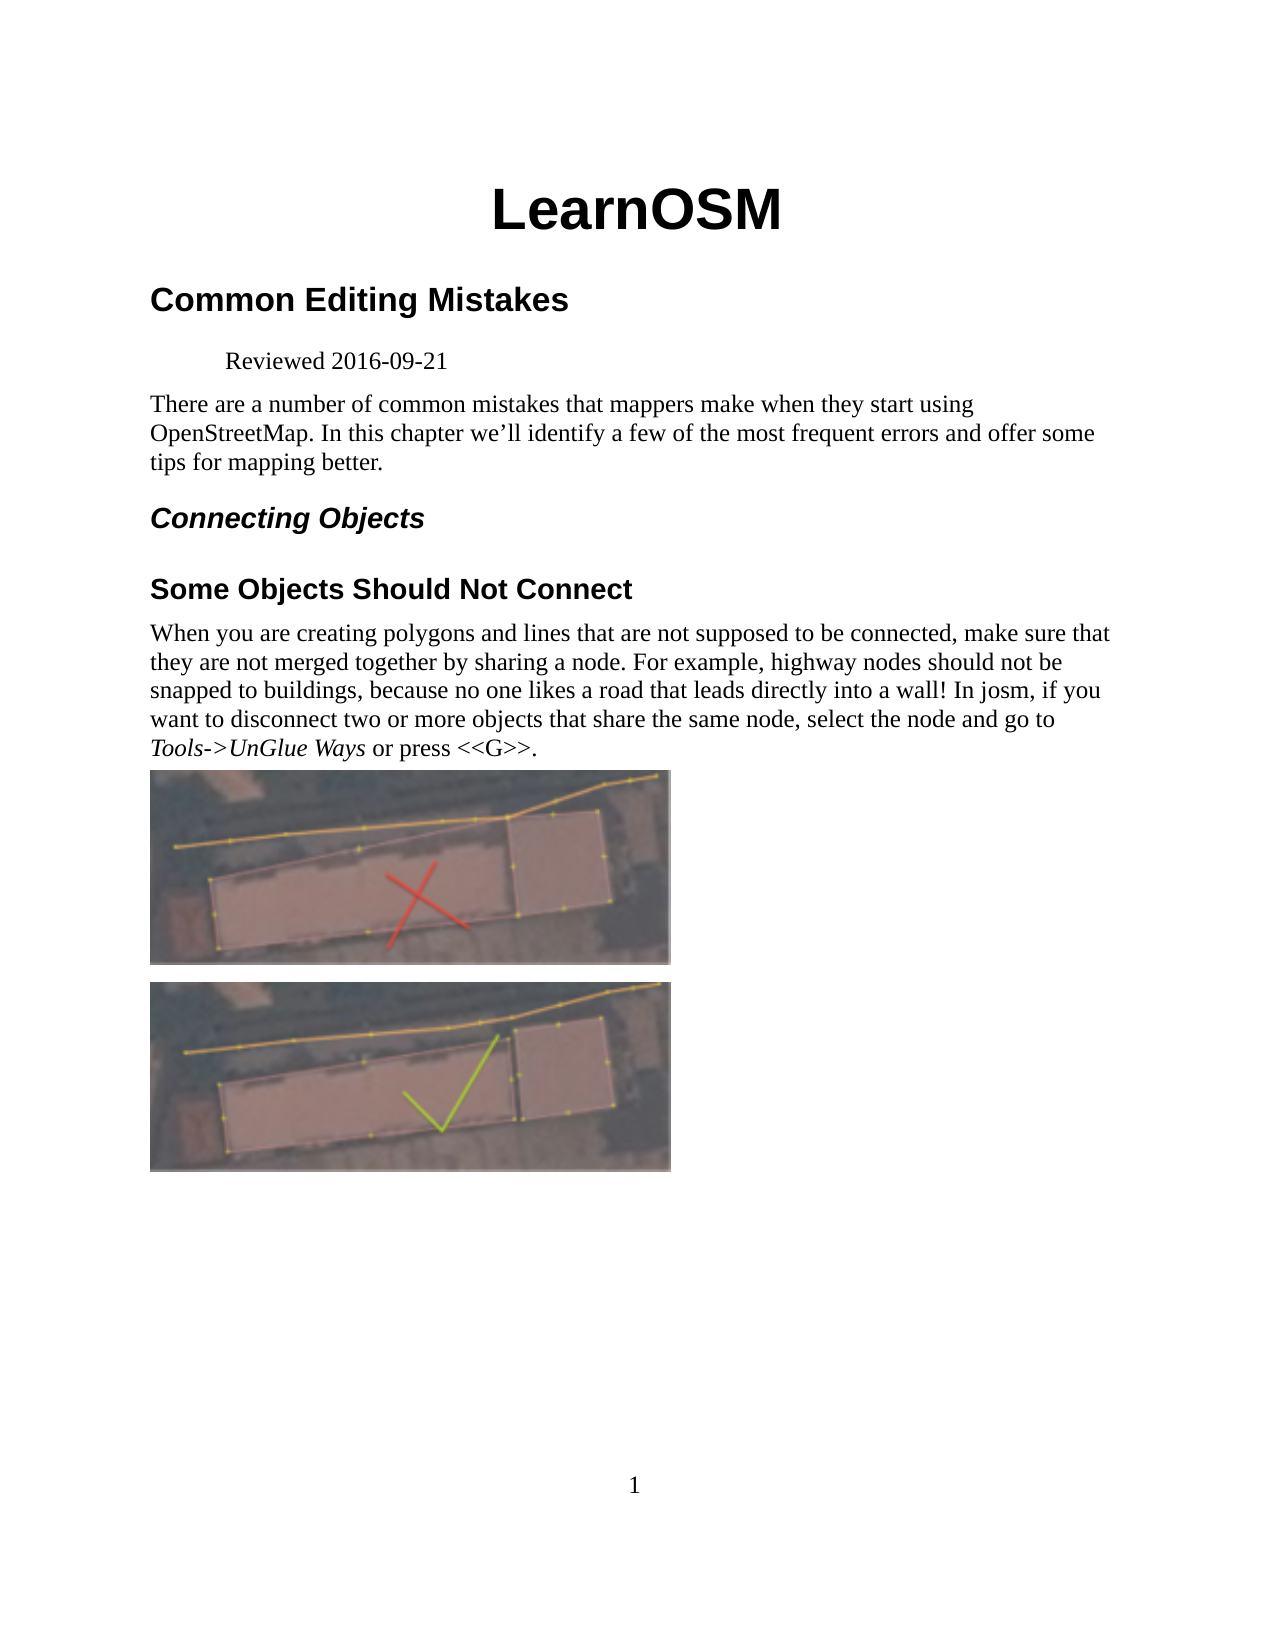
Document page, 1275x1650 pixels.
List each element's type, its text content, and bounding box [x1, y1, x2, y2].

text When you are creating polygons and lines that are not supposed to be connected, make sure that they are not merged together by sharing a node. For example, highway nodes should not be snapped to buildings, because no one likes a road that leads directly into a wall! In josm, if you want to disconnect two or more objects that share the same node, select the node and go to Tools->UnGlue Ways or press <<G>>. [150, 618, 1125, 762]
text There are a number of common mistakes that mappers make when they start using OpenStreetMap. In this chapter we’ll identify a few of the most frequent errors and offer some tips for mapping better. [150, 389, 1125, 476]
title LearnOSM [150, 175, 1125, 242]
subtitle Connecting Objects [150, 501, 1125, 534]
picture [150, 982, 671, 1172]
text Reviewed 2016-09-21 [225, 346, 1125, 374]
subtitle Common Editing Mistakes [150, 279, 1125, 318]
subtitle Some Objects Should Not Connect [150, 572, 1125, 605]
picture [150, 770, 671, 965]
